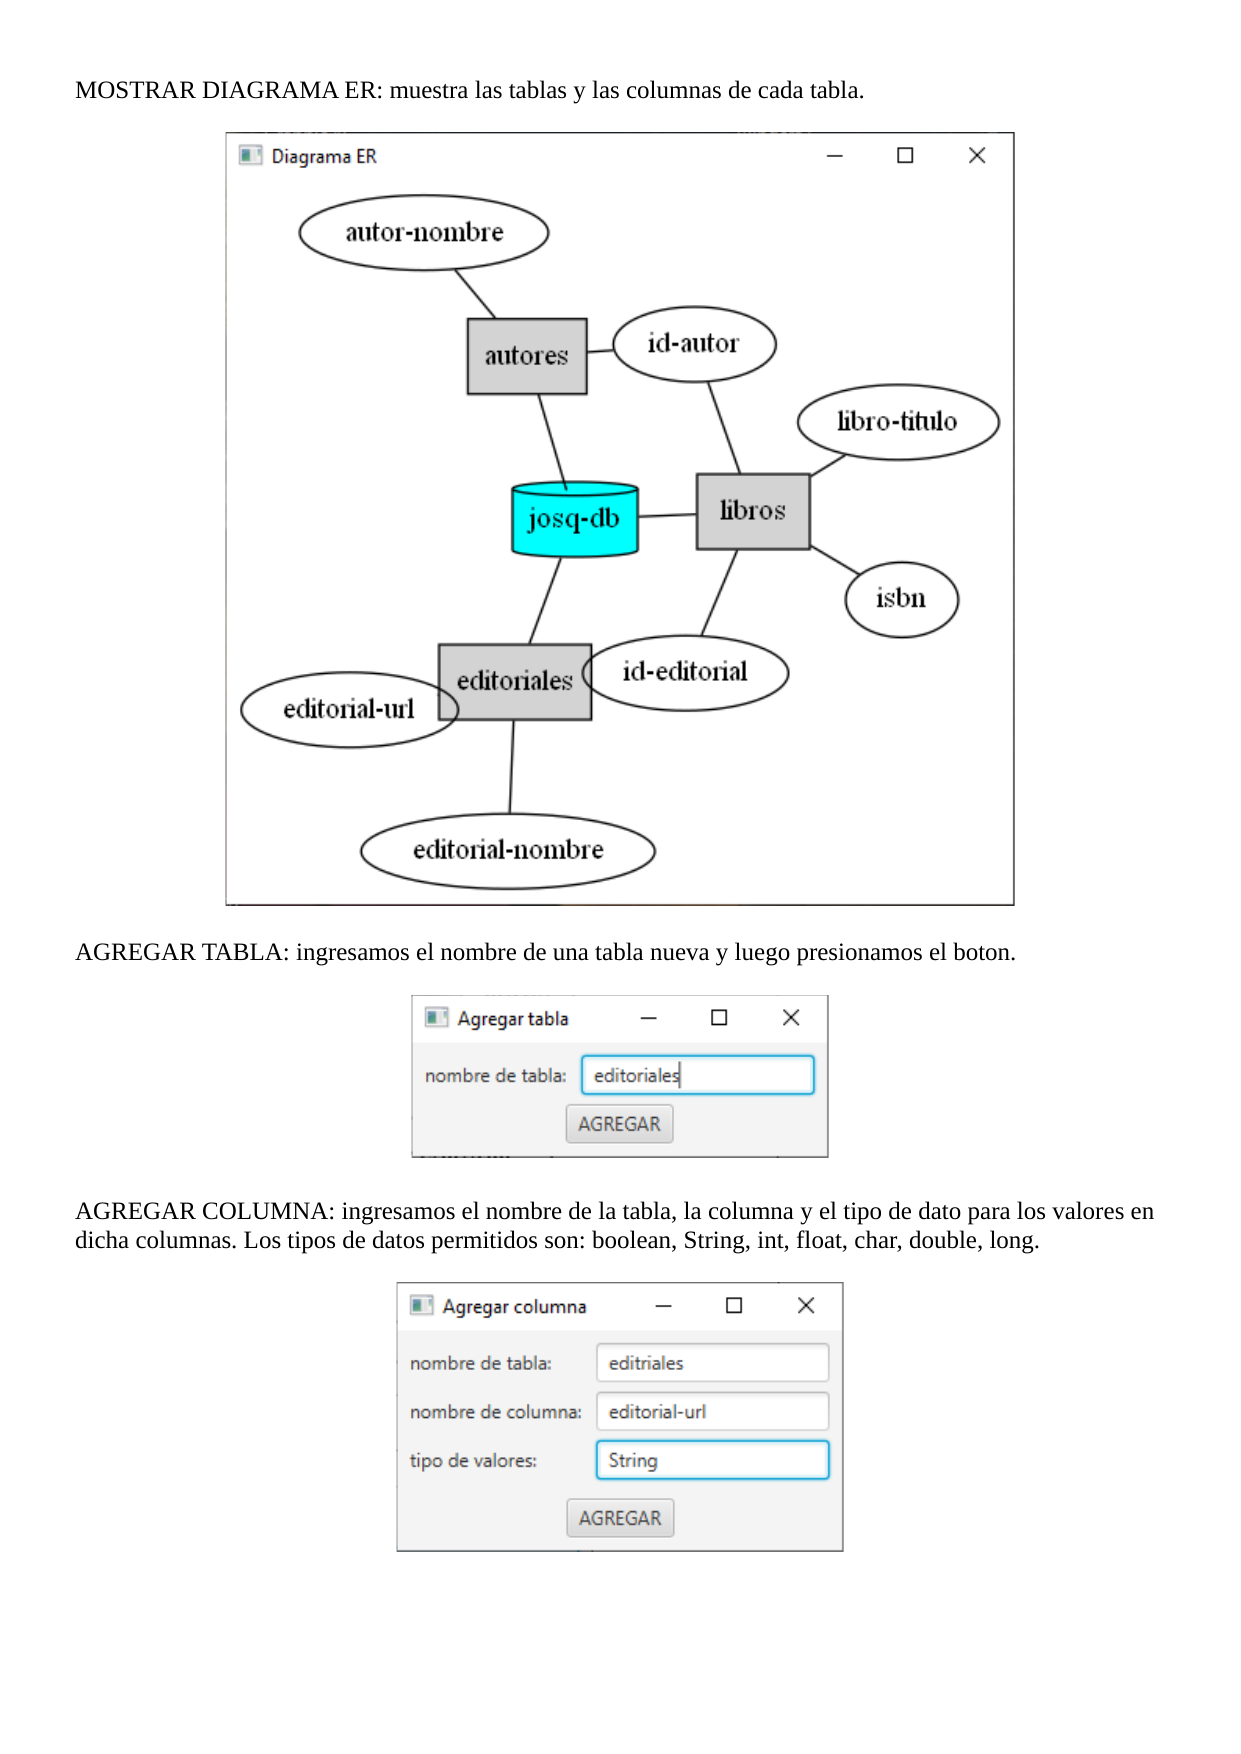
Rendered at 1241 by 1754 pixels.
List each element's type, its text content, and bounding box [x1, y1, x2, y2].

text AGREGAR COLUMNA: ingresamos el nombre de la tabla, la columna y el tipo de dato para los valores en dicha columnas. Los tipos de datos permitidos son: boolean, String, int, float, char, double, long. [75, 1196, 1165, 1254]
text AGREGAR TABLA: ingresamos el nombre de una tabla nueva y luego presionamos el boton. [75, 937, 1165, 966]
picture [396, 1282, 844, 1552]
picture [225, 132, 1015, 906]
text MOSTRAR DIAGRAMA ER: muestra las tablas y las columnas de cada tabla. [75, 75, 1165, 104]
picture [411, 995, 829, 1158]
